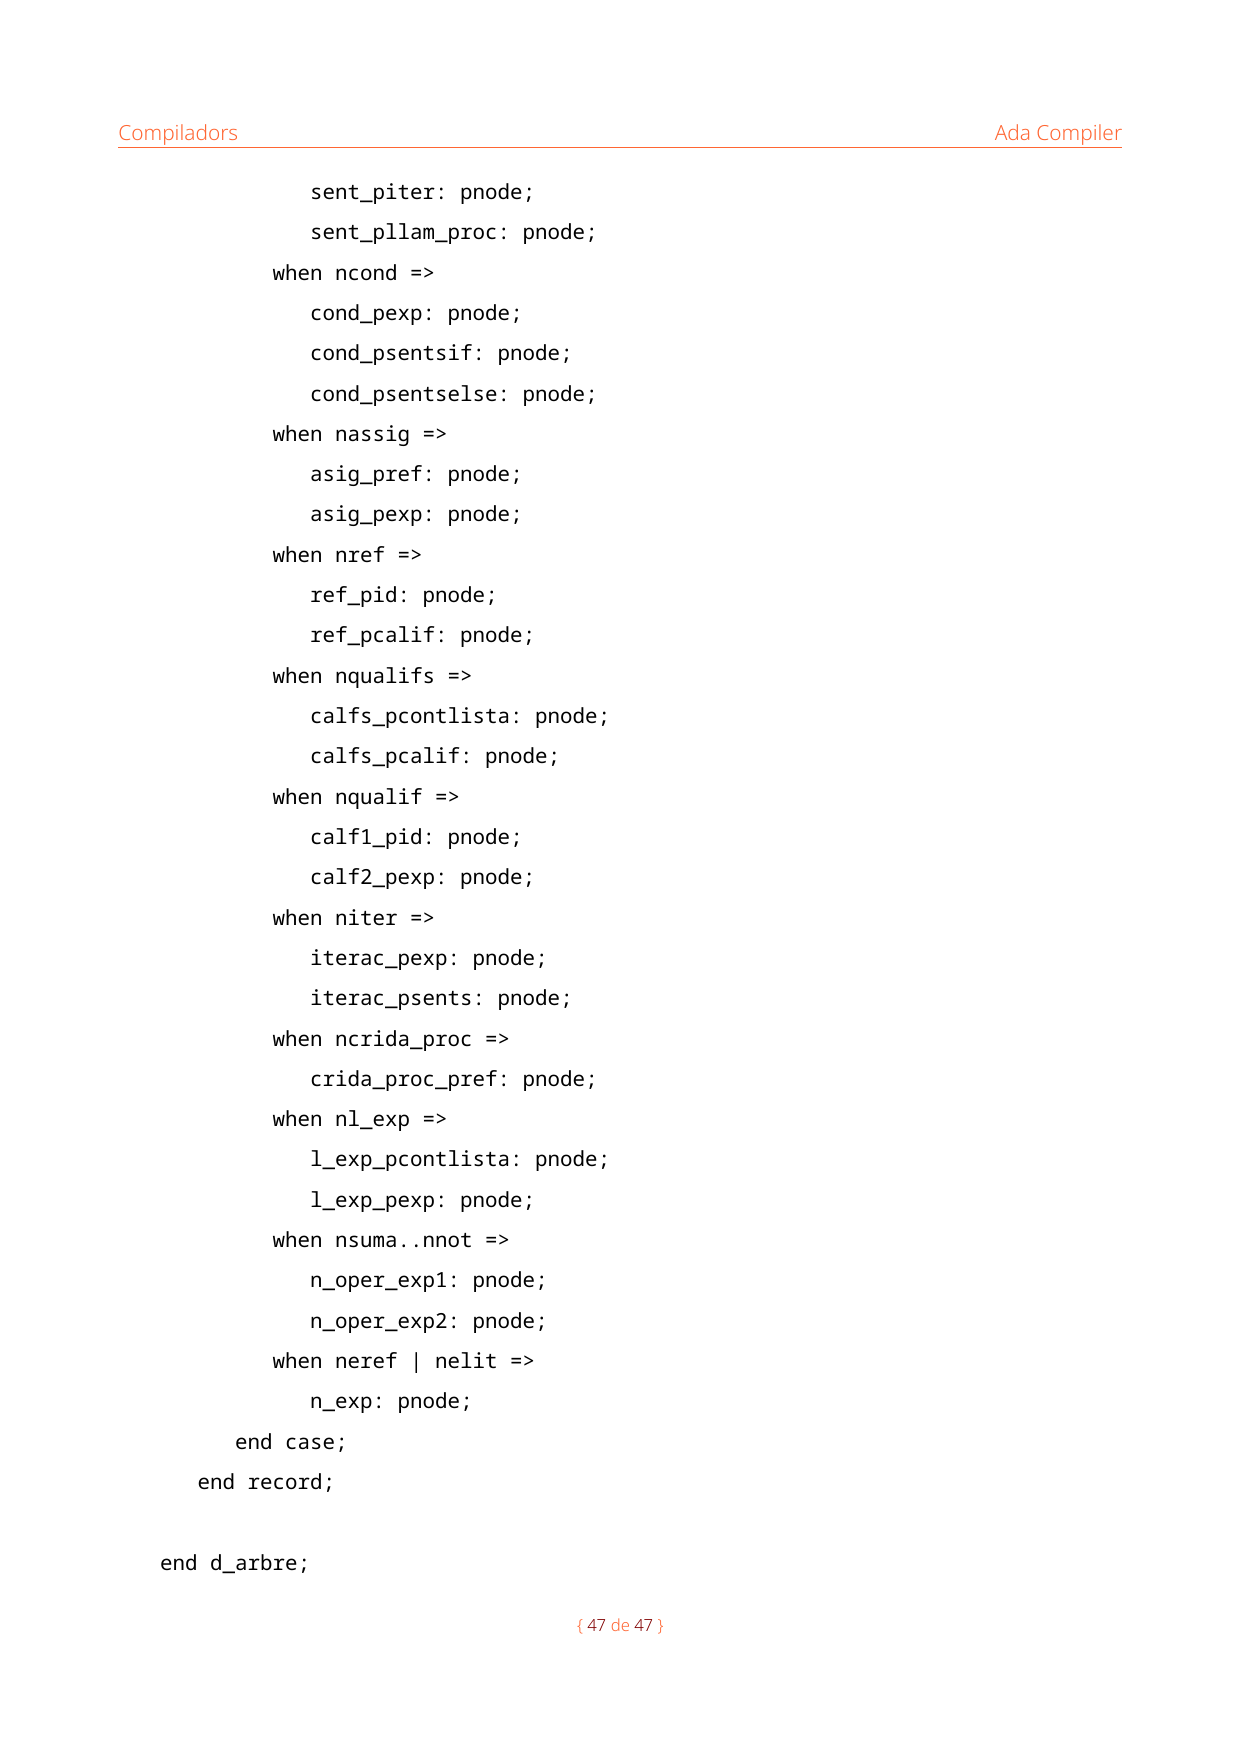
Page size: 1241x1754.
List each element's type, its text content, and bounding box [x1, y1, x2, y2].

text calf1_pid: pnode; [118, 822, 1122, 851]
text iterac_pexp: pnode; [118, 943, 1122, 971]
text when nqualif => [118, 782, 1122, 810]
text ref_pcalif: pnode; [118, 621, 1122, 649]
text when ncond => [118, 258, 1122, 286]
text when nl_exp => [118, 1104, 1122, 1133]
text n_exp: pnode; [118, 1386, 1122, 1415]
text when ncrida_proc => [118, 1024, 1122, 1052]
text when nsuma..nnot => [118, 1225, 1122, 1254]
text cond_psentselse: pnode; [118, 379, 1122, 407]
text calf2_pexp: pnode; [118, 862, 1122, 891]
text l_exp_pcontlista: pnode; [118, 1144, 1122, 1173]
text when nqualifs => [118, 661, 1122, 689]
text when neref | nelit => [118, 1346, 1122, 1374]
text end d_arbre; [118, 1548, 1122, 1576]
text when niter => [118, 903, 1122, 931]
text calfs_pcontlista: pnode; [118, 701, 1122, 729]
text cond_psentsif: pnode; [118, 338, 1122, 367]
text crida_proc_pref: pnode; [118, 1064, 1122, 1092]
text sent_piter: pnode; [118, 177, 1122, 206]
text end case; [118, 1427, 1122, 1455]
text n_oper_exp2: pnode; [118, 1306, 1122, 1334]
text iterac_psents: pnode; [118, 983, 1122, 1012]
text calfs_pcalif: pnode; [118, 741, 1122, 770]
text end record; [118, 1467, 1122, 1496]
text n_oper_exp1: pnode; [118, 1266, 1122, 1294]
text l_exp_pexp: pnode; [118, 1185, 1122, 1213]
text asig_pexp: pnode; [118, 499, 1122, 528]
text asig_pref: pnode; [118, 459, 1122, 488]
text when nassig => [118, 419, 1122, 447]
text when nref => [118, 540, 1122, 568]
text ref_pid: pnode; [118, 580, 1122, 609]
text sent_pllam_proc: pnode; [118, 217, 1122, 246]
text cond_pexp: pnode; [118, 298, 1122, 326]
